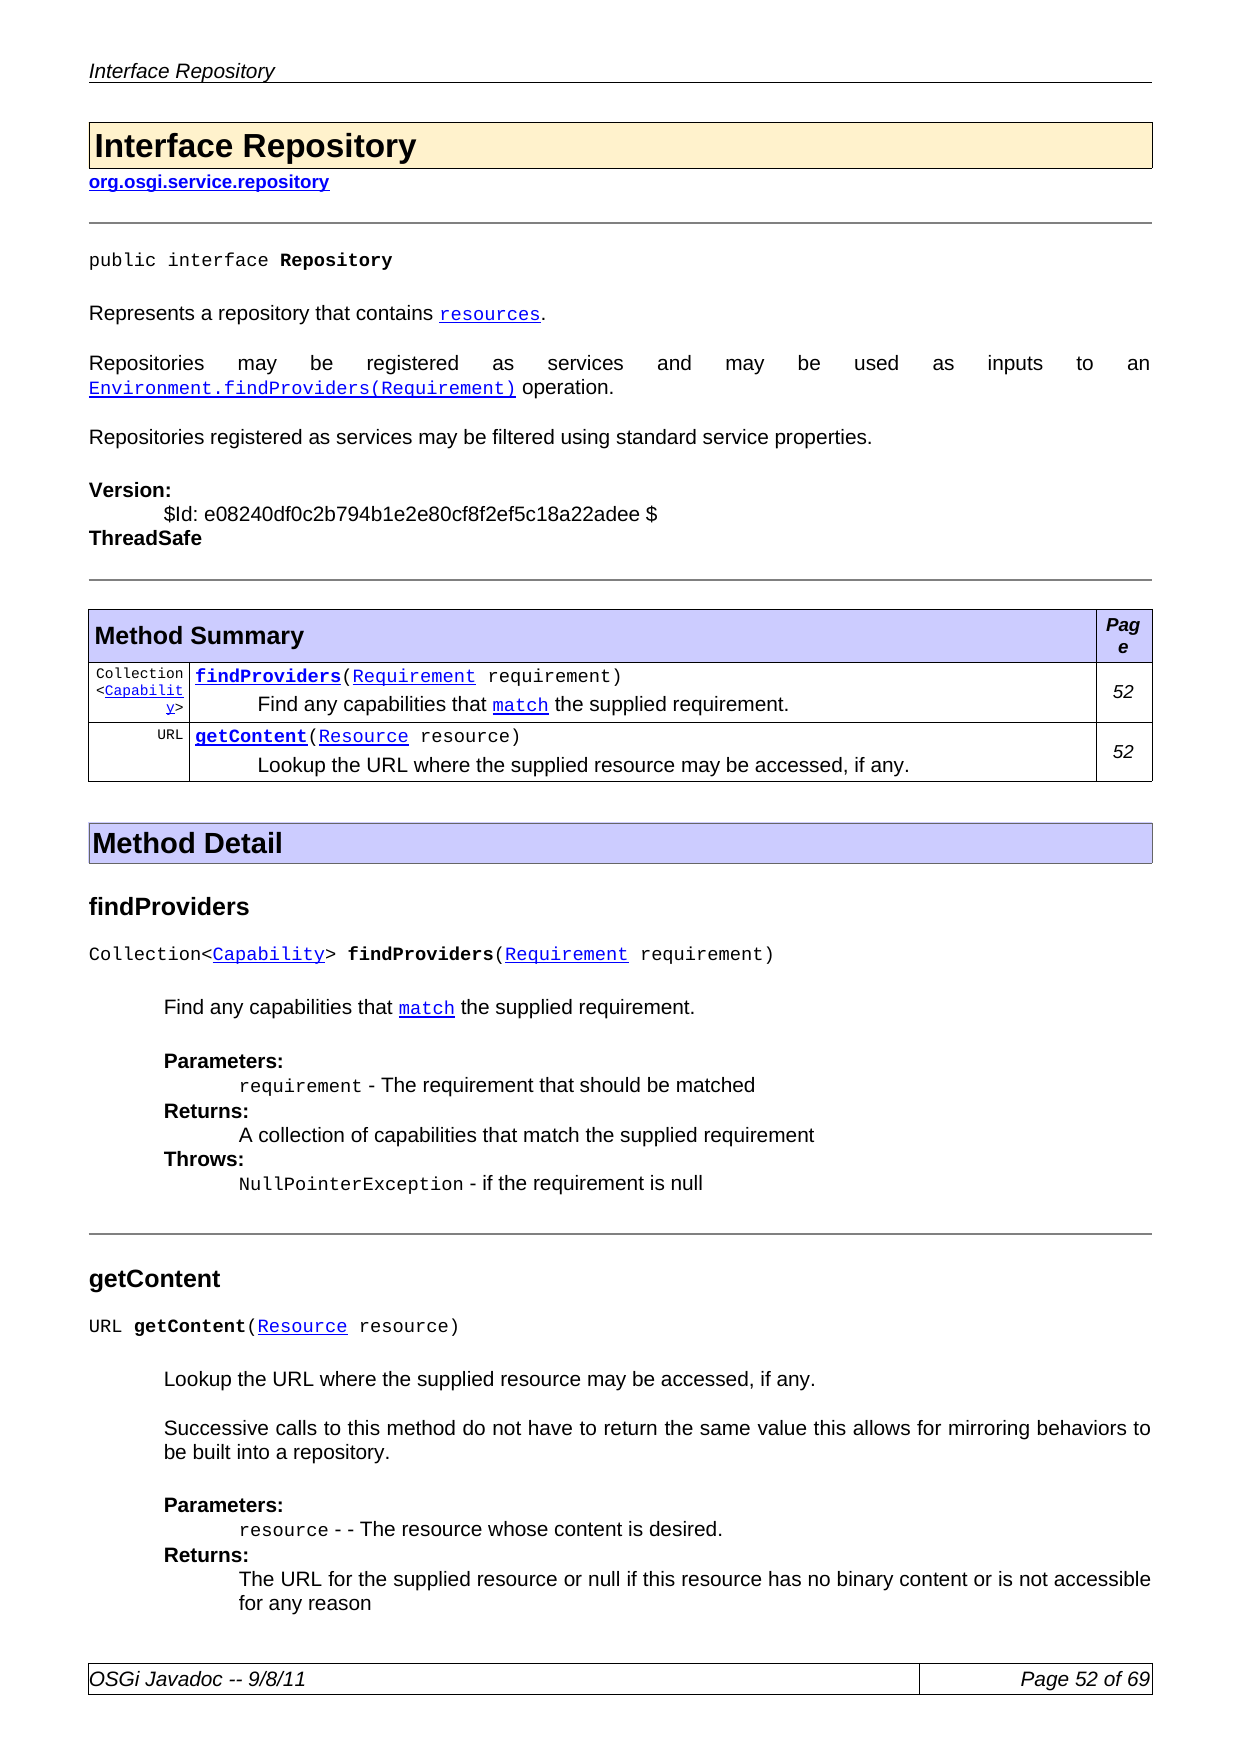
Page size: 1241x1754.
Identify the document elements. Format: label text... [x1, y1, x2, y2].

text Successive calls to this method do not have to return the same value this allows for mirroring behaviors to be built into a repository. [163, 1416, 1152, 1464]
text public interface Repository [88, 250, 1152, 272]
table_cell URL [89, 723, 189, 781]
text Parameters: [163, 1049, 1152, 1073]
table_cell Collection<Capability> [89, 663, 189, 722]
table_header Page [1097, 610, 1152, 662]
subtitle findProviders [88, 892, 1152, 920]
table_cell findProviders(Requirement requirement) Find any capabilities that match the supplied requirement. [190, 663, 1096, 722]
text $Id: e08240df0c2b794b1e2e80cf8f2ef5c18a22adee $ [163, 502, 1152, 526]
text Repositories registered as services may be filtered using standard service properties. [88, 425, 1152, 449]
subtitle getContent [88, 1264, 1152, 1293]
table_header Method Summary [89, 610, 1096, 662]
table_cell 51 [1097, 663, 1152, 722]
table_cell getContent(Resource resource) Lookup the URL where the supplied resource may be accessed, if any. [190, 723, 1096, 781]
text URL getContent(Resource resource) [88, 1317, 1152, 1338]
text Repositories may be registered as services and may be used as inputs to an Environment.findProviders(Requirement) operation. [88, 351, 1152, 400]
text resource - - The resource whose content is desired. [238, 1517, 1152, 1542]
text Lookup the URL where the supplied resource may be accessed, if any. [163, 1367, 1152, 1391]
text Represents a repository that contains resources. [88, 301, 1152, 326]
text Find any capabilities that match the supplied requirement. [163, 995, 1152, 1020]
text org.osgi.service.repository [88, 171, 1152, 193]
subtitle Method Detail [90, 824, 1152, 863]
text Returns: [163, 1542, 1152, 1566]
text NullPointerException - if the requirement is null [238, 1170, 1152, 1196]
text Throws: [163, 1146, 1152, 1170]
text ThreadSafe [88, 526, 1152, 550]
text Parameters: [163, 1493, 1152, 1517]
text A collection of capabilities that match the supplied requirement [238, 1122, 1152, 1146]
table_cell 51 [1097, 723, 1152, 781]
text The URL for the supplied resource or null if this resource has no binary content or is not accessible for any reason [238, 1566, 1152, 1614]
text Returns: [163, 1098, 1152, 1122]
text Version: [88, 478, 1152, 502]
text Collection<Capability> findProviders(Requirement requirement) [88, 944, 1152, 966]
subtitle Interface Repository [90, 123, 1152, 168]
text requirement - The requirement that should be matched [238, 1073, 1152, 1098]
